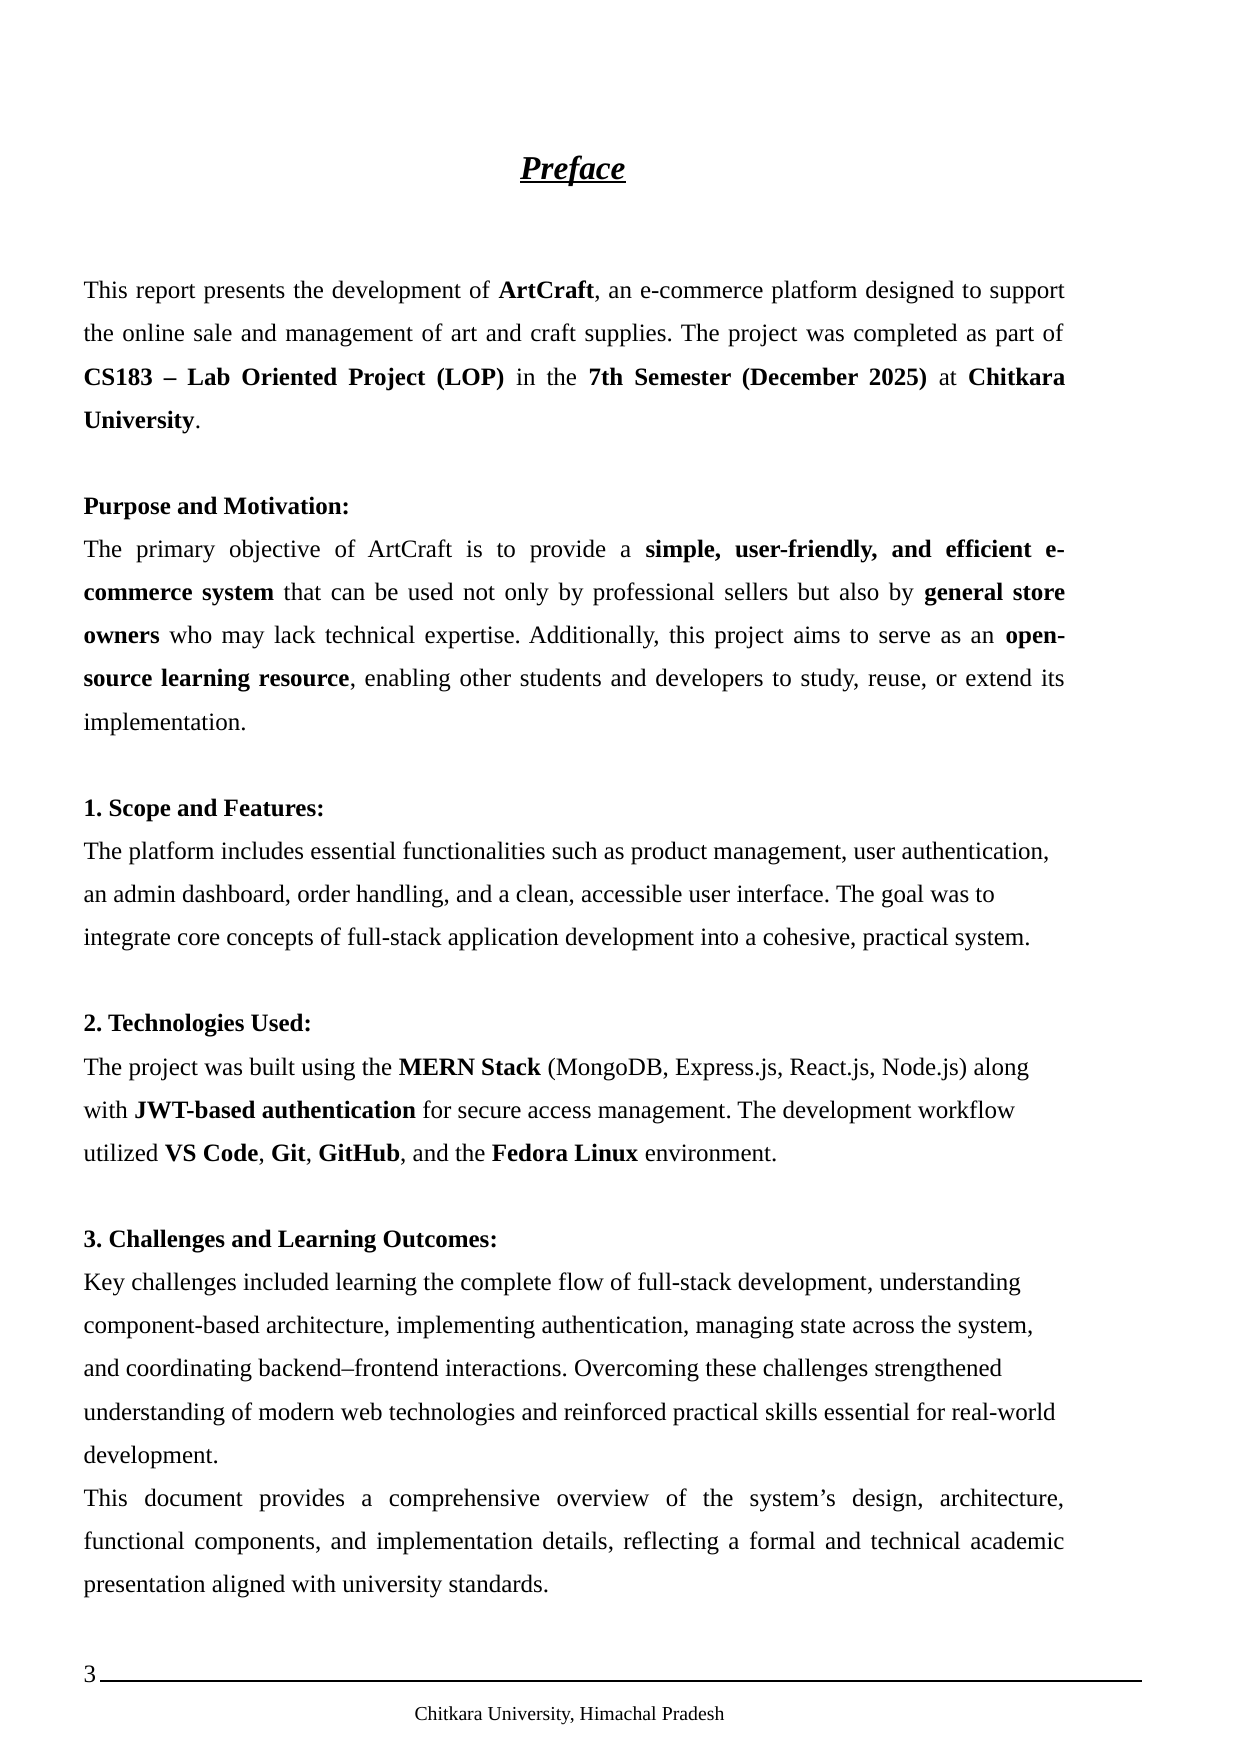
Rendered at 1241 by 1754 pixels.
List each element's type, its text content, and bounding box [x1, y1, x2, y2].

text This report presents the development of ArtCraft, an e-commerce platform designed to support the online sale and management of art and craft supplies. The project was completed as part of CS183 – Lab Oriented Project (LOP) in the 7th Semester (December 2025) at Chitkara University. [83, 275, 1065, 433]
text The primary objective of ArtCraft is to provide a simple, user-friendly, and efficient e-commerce system that can be used not only by professional sellers but also by general store owners who may lack technical expertise. Additionally, this project aims to serve as an open-source learning resource, enabling other students and developers to study, reuse, or extend its implementation. [83, 534, 1065, 735]
text 3. Challenges and Learning Outcomes: Key challenges included learning the complete flow of full-stack development, understanding component-based architecture, implementing authentication, managing state across the system, and coordinating backend–frontend interactions. Overcoming these challenges strengthened understanding of modern web technologies and reinforced practical skills essential for real-world development. [83, 1224, 1065, 1468]
text 2. Technologies Used: The project was built using the MERN Stack (MongoDB, Express.js, React.js, Node.js) along with JWT-based authentication for secure access management. The development workflow utilized VS Code, Git, GitHub, and the Fedora Linux environment. [83, 1008, 1065, 1167]
text 1. Scope and Features: The platform includes essential functionalities such as product management, user authentication, an admin dashboard, order handling, and a clean, accessible user interface. The goal was to integrate core concepts of full-stack application development into a cohesive, practical system. [83, 793, 1065, 951]
subtitle Preface [83, 148, 1065, 186]
text Purpose and Motivation: [83, 491, 1065, 520]
text This document provides a comprehensive overview of the system’s design, architecture, functional components, and implementation details, reflecting a formal and technical academic presentation aligned with university standards. [83, 1483, 1065, 1598]
